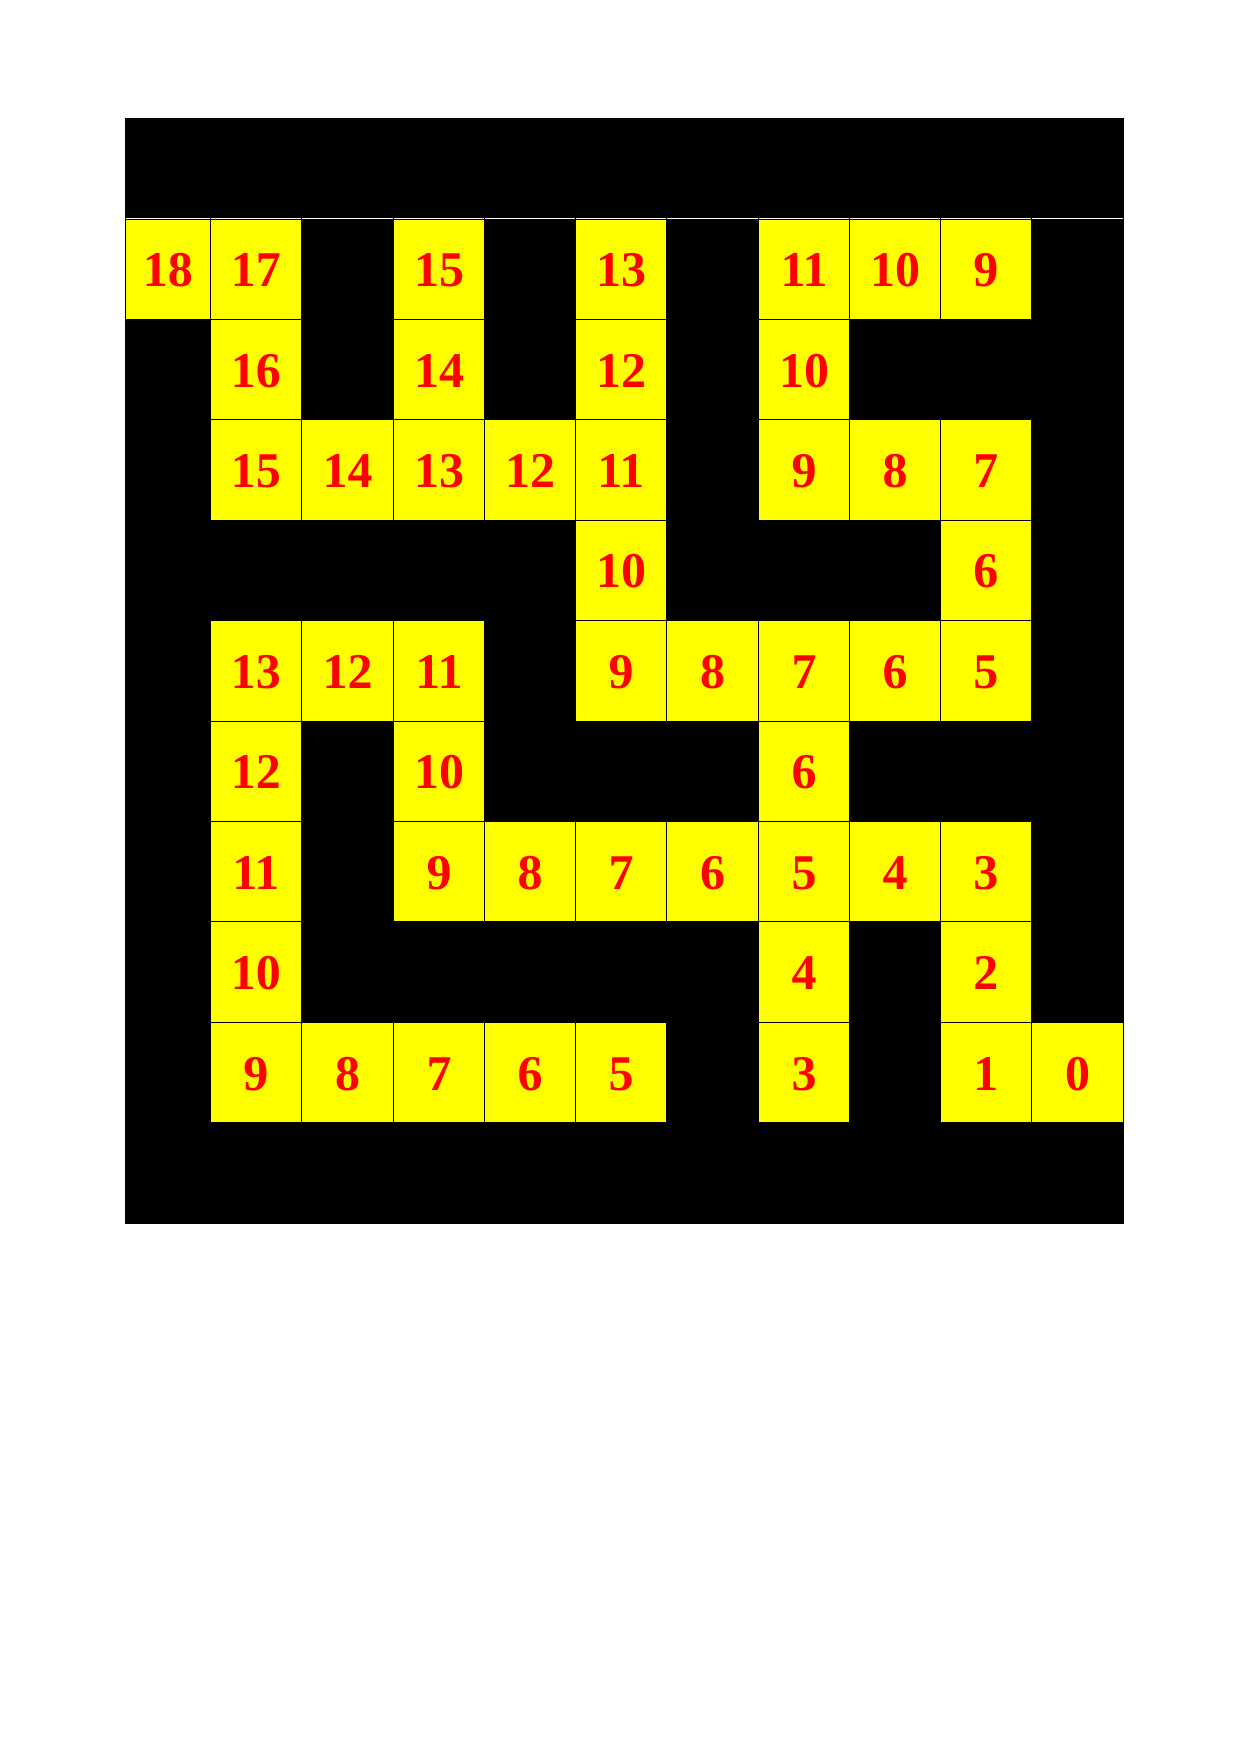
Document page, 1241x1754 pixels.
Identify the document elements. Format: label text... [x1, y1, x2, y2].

table_cell [126, 420, 210, 520]
table_cell 5 [941, 621, 1031, 721]
table_cell [667, 1123, 758, 1223]
table_header [941, 119, 1031, 218]
table_cell 7 [394, 1023, 484, 1122]
table_cell 17 [211, 220, 301, 319]
table_cell [394, 1123, 484, 1223]
table_cell 13 [394, 420, 484, 520]
table_cell [126, 822, 210, 921]
table_cell [941, 722, 1031, 821]
table_cell [485, 621, 575, 721]
table_cell [126, 1123, 210, 1223]
table_cell 6 [850, 621, 940, 721]
table_cell [126, 320, 210, 419]
table_cell [211, 521, 301, 620]
table_cell [302, 922, 393, 1022]
table_cell 10 [394, 722, 484, 821]
table_cell [485, 220, 575, 319]
table_cell 8 [485, 822, 575, 921]
table_cell [850, 722, 940, 821]
table_cell 12 [302, 621, 393, 721]
table_cell [485, 521, 575, 620]
table_cell 11 [394, 621, 484, 721]
table_cell 11 [211, 822, 301, 921]
table_cell 11 [759, 220, 849, 319]
table_cell [576, 922, 666, 1022]
table_cell 7 [941, 420, 1031, 520]
table_cell [850, 1023, 940, 1122]
table_header [576, 119, 666, 218]
table_cell 10 [576, 521, 666, 620]
table_cell [126, 621, 210, 721]
table_cell [759, 1123, 849, 1223]
table_header [850, 119, 940, 218]
table_cell 10 [850, 220, 940, 319]
table_cell [394, 922, 484, 1022]
table_cell [394, 521, 484, 620]
table_cell 18 [126, 220, 210, 319]
table_cell 8 [302, 1023, 393, 1122]
table_cell 9 [941, 220, 1031, 319]
table_cell 8 [667, 621, 758, 721]
table_cell 3 [941, 822, 1031, 921]
table_cell [126, 722, 210, 821]
table_cell [759, 521, 849, 620]
table_header [1032, 119, 1123, 218]
table_cell 1 [941, 1023, 1031, 1122]
table_cell [302, 320, 393, 419]
table_cell 15 [211, 420, 301, 520]
table_cell [576, 1123, 666, 1223]
table_cell 9 [576, 621, 666, 721]
table_header [126, 119, 210, 218]
table_cell [1032, 621, 1123, 721]
table_header [667, 119, 758, 218]
table_cell [1032, 220, 1123, 319]
table_cell 12 [211, 722, 301, 821]
table_cell [302, 1123, 393, 1223]
table_cell 3 [759, 1023, 849, 1122]
table_cell 12 [485, 420, 575, 520]
table_header [759, 119, 849, 218]
table_cell [667, 722, 758, 821]
table_header [394, 119, 484, 218]
table_cell 7 [576, 822, 666, 921]
table_cell [302, 220, 393, 319]
table_cell [211, 1123, 301, 1223]
table_cell [667, 922, 758, 1022]
table_cell 4 [850, 822, 940, 921]
table_cell [1032, 922, 1123, 1022]
table_cell 5 [576, 1023, 666, 1122]
table_header [211, 119, 301, 218]
table_cell [850, 922, 940, 1022]
table_cell 2 [941, 922, 1031, 1022]
table_cell 10 [211, 922, 301, 1022]
table_cell [126, 521, 210, 620]
table_cell 8 [850, 420, 940, 520]
table_cell 15 [394, 220, 484, 319]
table_cell [485, 320, 575, 419]
table_cell 11 [576, 420, 666, 520]
table_cell [576, 722, 666, 821]
table_cell [126, 1023, 210, 1122]
table_cell [1032, 420, 1123, 520]
table_cell 13 [211, 621, 301, 721]
table_cell [667, 420, 758, 520]
table_cell [667, 220, 758, 319]
table_cell 14 [302, 420, 393, 520]
table_cell 9 [394, 822, 484, 921]
table_cell [850, 521, 940, 620]
table_cell [1032, 1123, 1123, 1223]
table_cell [302, 722, 393, 821]
table_cell 5 [759, 822, 849, 921]
table_cell [667, 1023, 758, 1122]
table_cell [485, 1123, 575, 1223]
table_cell [941, 1123, 1031, 1223]
table_cell 6 [759, 722, 849, 821]
table_cell 4 [759, 922, 849, 1022]
table_cell 16 [211, 320, 301, 419]
table_cell 9 [211, 1023, 301, 1122]
table_cell 12 [576, 320, 666, 419]
table_cell [485, 922, 575, 1022]
table_cell 13 [576, 220, 666, 319]
table_cell [941, 320, 1031, 419]
table_cell [485, 722, 575, 821]
table_cell [850, 1123, 940, 1223]
table_cell [126, 922, 210, 1022]
table_cell [1032, 521, 1123, 620]
table_cell [302, 521, 393, 620]
table_cell 6 [485, 1023, 575, 1122]
table_cell 10 [759, 320, 849, 419]
table_cell [1032, 822, 1123, 921]
table_cell [667, 521, 758, 620]
table_cell 9 [759, 420, 849, 520]
table_cell [667, 320, 758, 419]
table_cell [302, 822, 393, 921]
table_cell 6 [667, 822, 758, 921]
table_cell 7 [759, 621, 849, 721]
table_cell 14 [394, 320, 484, 419]
table_cell [1032, 320, 1123, 419]
table_header [302, 119, 393, 218]
table_cell 6 [941, 521, 1031, 620]
table_cell 0 [1032, 1023, 1123, 1122]
table_cell [1032, 722, 1123, 821]
table_cell [850, 320, 940, 419]
table_header [485, 119, 575, 218]
